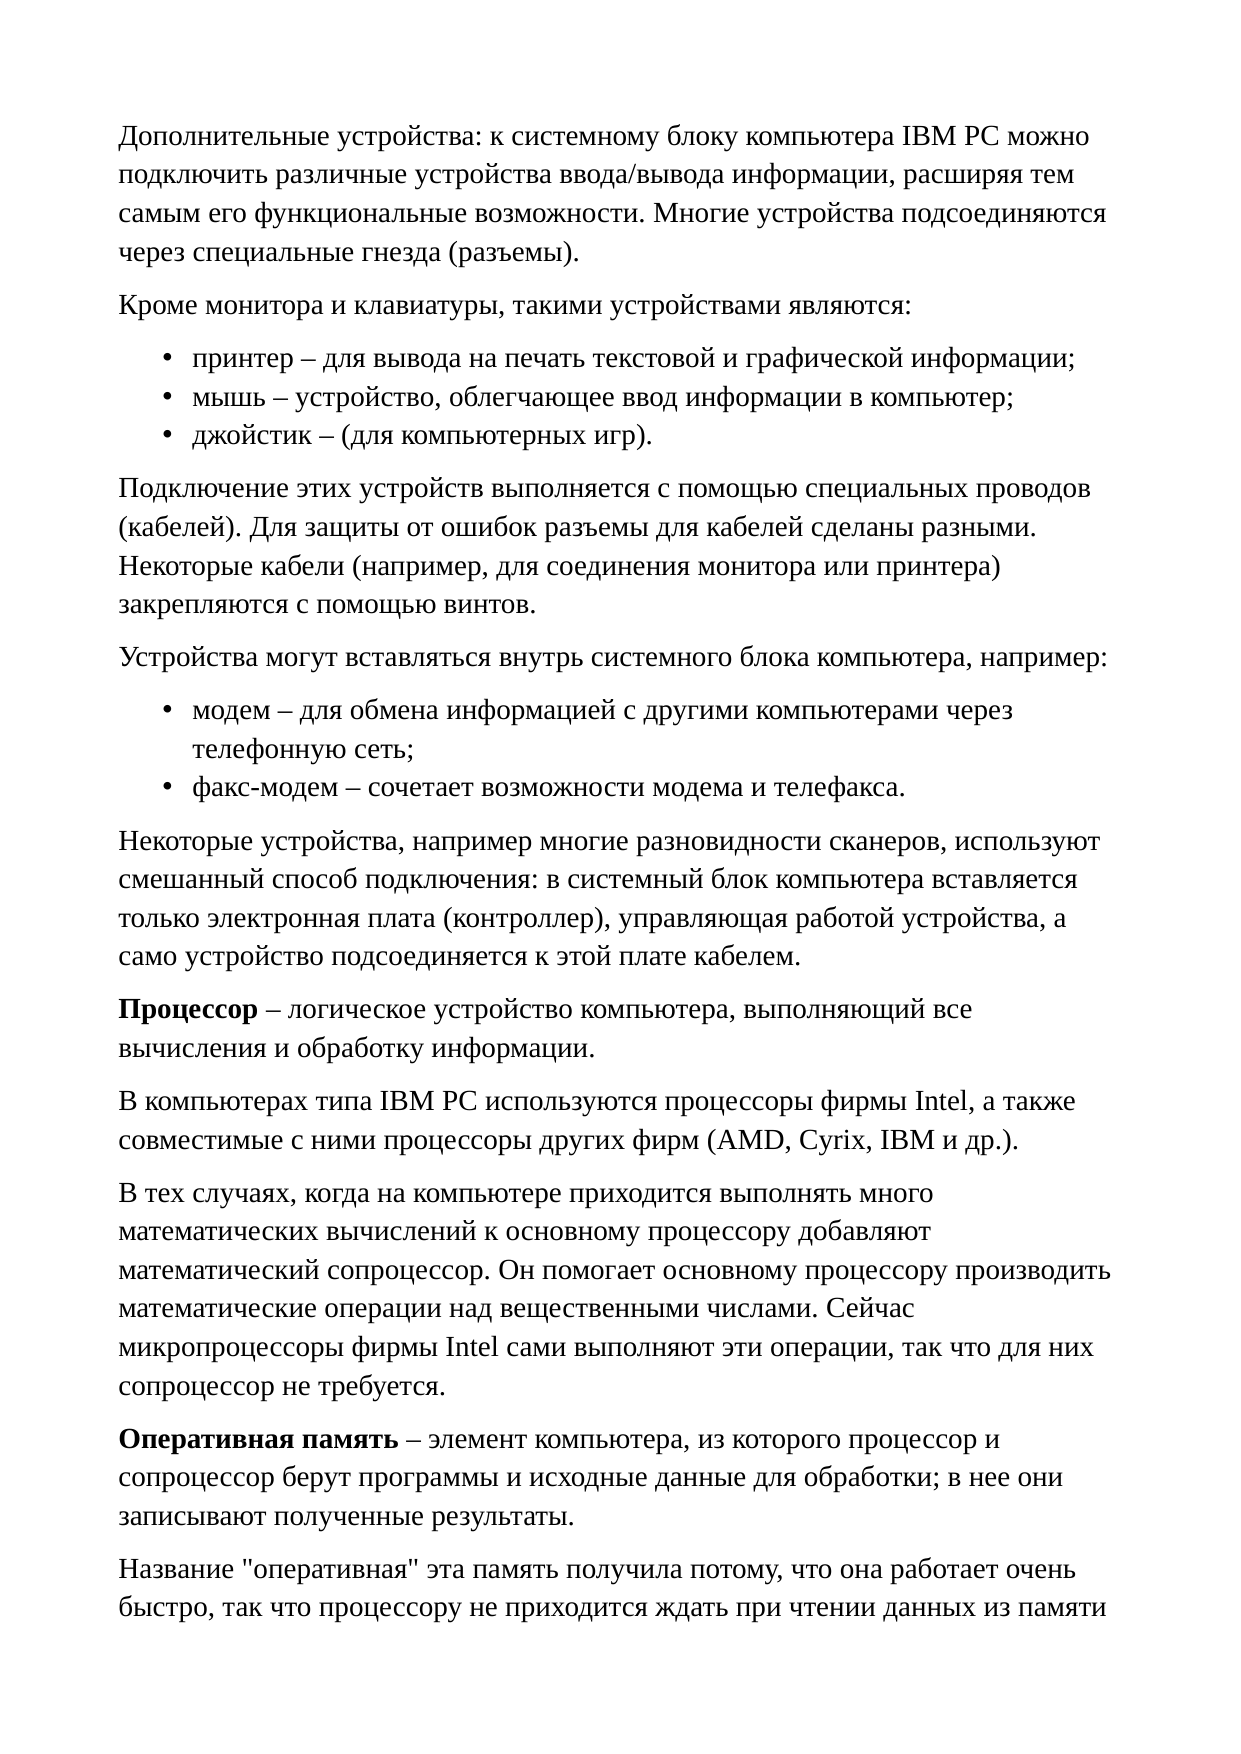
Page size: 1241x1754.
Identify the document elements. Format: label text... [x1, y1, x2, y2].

text Устройства могут вставляться внутрь системного блока компьютера, например: [118, 639, 1122, 673]
list принтер – для вывода на печать текстовой и графической информации; [162, 340, 1122, 374]
text Подключение этих устройств выполняется с помощью специальных проводов (кабелей). Для защиты от ошибок разъемы для кабелей сделаны разными. Некоторые кабели (например, для соединения монитора или принтера) закрепляются с помощью винтов. [118, 471, 1122, 620]
list мышь – устройство, облегчающее ввод информации в компьютер; [162, 379, 1122, 412]
list джойстик – (для компьютерных игр). [162, 417, 1122, 451]
text Процессор – логическое устройство компьютера, выполняющий все вычисления и обработку информации. [118, 992, 1122, 1064]
text В тех случаях, когда на компьютере приходится выполнять много математических вычислений к основному процессору добавляют математический сопроцессор. Он помогает основному процессору производить математические операции над вещественными числами. Сейчас микропроцессоры фирмы Intel сами выполняют эти операции, так что для них сопроцессор не требуется. [118, 1175, 1122, 1401]
text В компьютерах типа IBM PC используются процессоры фирмы Intel, а также совместимые с ними процессоры других фирм (AMD, Cyrix, IBM и др.). [118, 1083, 1122, 1155]
text Кроме монитора и клавиатуры, такими устройствами являются: [118, 287, 1122, 320]
list модем – для обмена информацией с другими компьютерами через телефонную сеть; [162, 692, 1122, 764]
list факс-модем – сочетает возможности модема и телефакса. [162, 769, 1122, 803]
text Название "оперативная" эта память получила потому, что она работает очень быстро, так что процессору не приходится ждать при чтении данных из памяти [118, 1551, 1122, 1623]
text Оперативная память – элемент компьютера, из которого процессор и сопроцессор берут программы и исходные данные для обработки; в нее они записывают полученные результаты. [118, 1421, 1122, 1531]
text Некоторые устройства, например многие разновидности сканеров, используют смешанный способ подключения: в системный блок компьютера вставляется только электронная плата (контроллер), управляющая работой устройства, а само устройство подсоединяется к этой плате кабелем. [118, 823, 1122, 972]
text Дополнительные устройства: к системному блоку компьютера IBM PC можно подключить различные устройства ввода/вывода информации, расширяя тем самым его функциональные возможности. Многие устройства подсоединяются через специальные гнезда (разъемы). [118, 118, 1122, 267]
